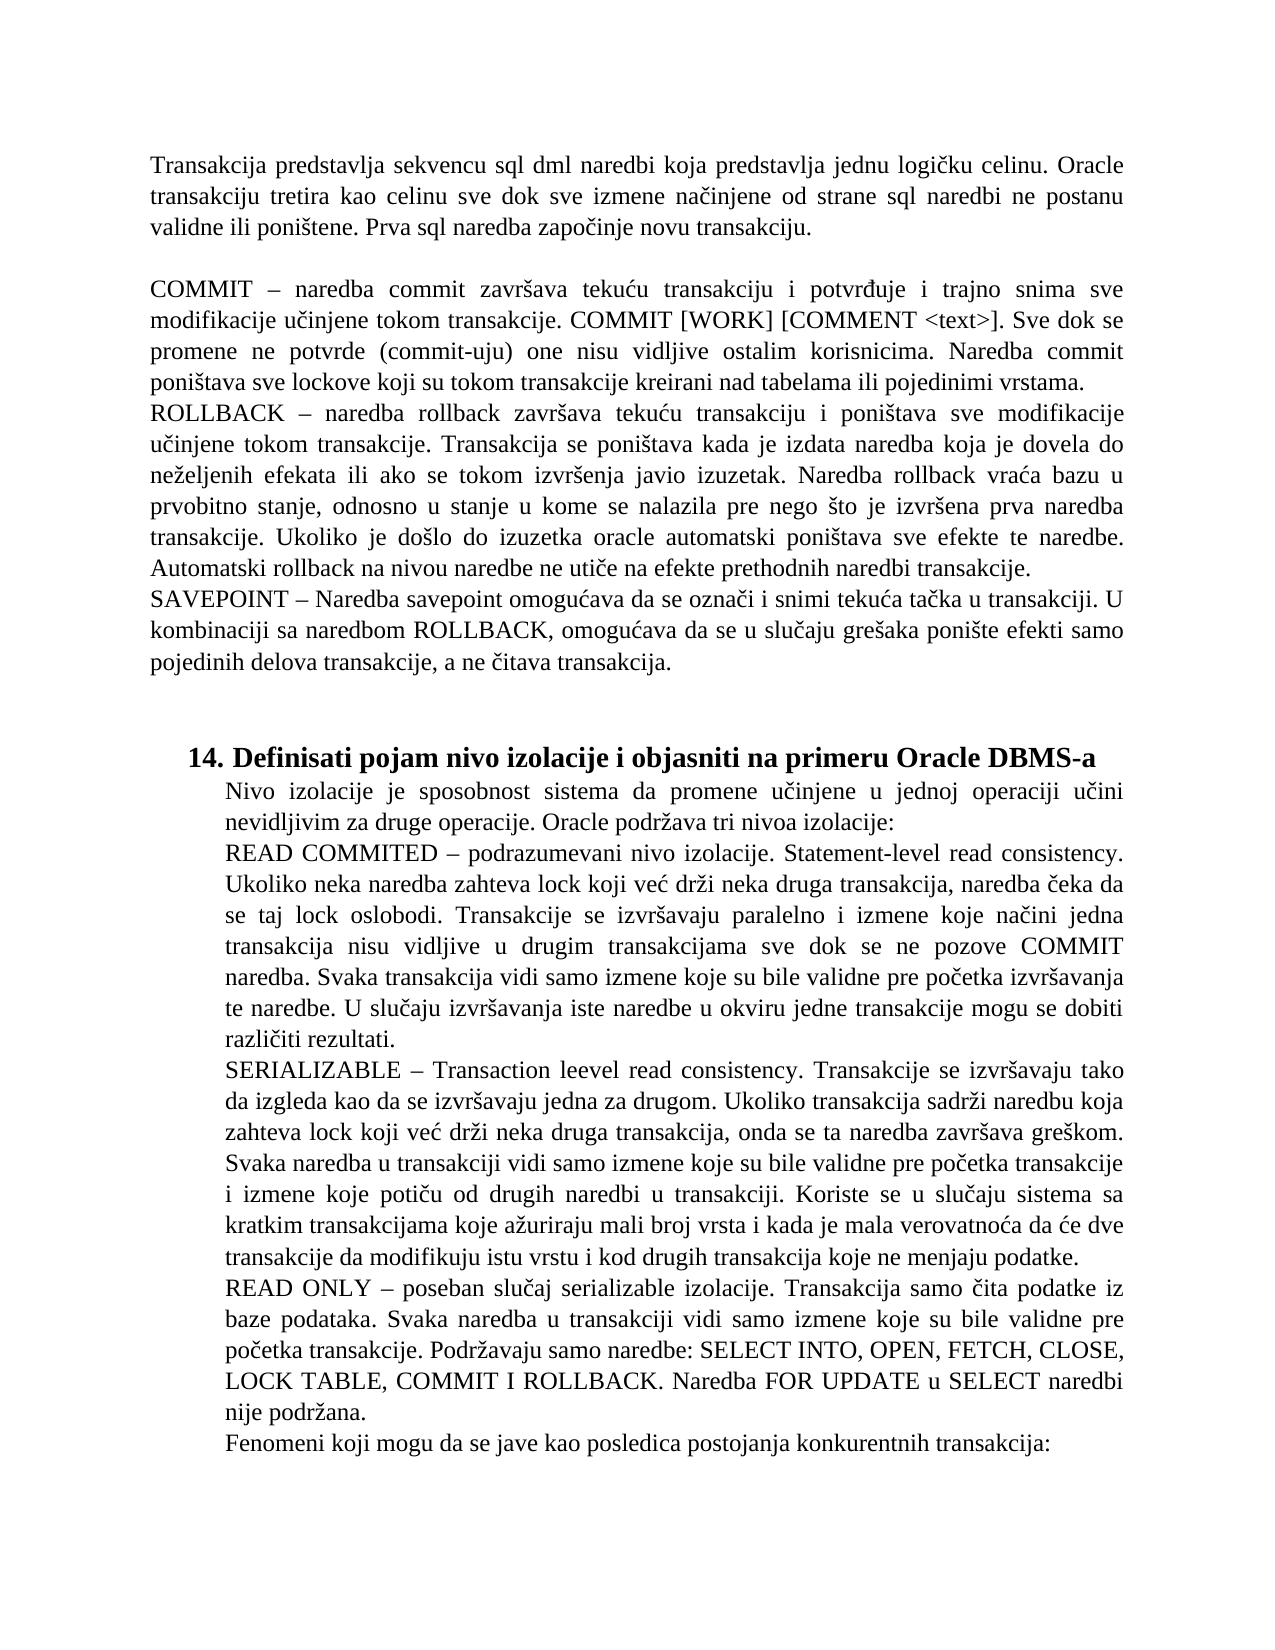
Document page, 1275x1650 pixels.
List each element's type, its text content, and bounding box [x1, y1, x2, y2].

list ROLLBACK – naredba rollback završava tekuću transakciju i poništava sve modifikacije učinjene tokom transakcije. Transakcija se poništava kada je izdata naredba koja je dovela do neželjenih efekata ili ako se tokom izvršenja javio izuzetak. Naredba rollback vraća bazu u prvobitno stanje, odnosno u stanje u kome se nalazila pre nego što je izvršena prva naredba transakcije. Ukoliko je došlo do izuzetka oracle automatski poništava sve efekte te naredbe. Automatski rollback na nivou naredbe ne utiče na efekte prethodnih naredbi transakcije. [150, 398, 1125, 582]
list READ COMMITED – podrazumevani nivo izolacije. Statement-level read consistency. Ukoliko neka naredba zahteva lock koji već drži neka druga transakcija, naredba čeka da se taj lock oslobodi. Transakcije se izvršavaju paralelno i izmene koje načini jedna transakcija nisu vidljive u drugim transakcijama sve dok se ne pozove COMMIT naredba. Svaka transakcija vidi samo izmene koje su bile validne pre početka izvršavanja te naredbe. U slučaju izvršavanja iste naredbe u okviru jedne transakcije mogu se dobiti različiti rezultati. [187, 838, 1125, 1053]
list Transakcija predstavlja sekvencu sql dml naredbi koja predstavlja jednu logičku celinu. Oracle transakciju tretira kao celinu sve dok sve izmene načinjene od strane sql naredbi ne postanu validne ili poništene. Prva sql naredba započinje novu transakciju. [150, 150, 1125, 241]
list COMMIT – naredba commit završava tekuću transakciju i potvrđuje i trajno snima sve modifikacije učinjene tokom transakcije. COMMIT [WORK] [COMMENT <text>]. Sve dok se promene ne potvrde (commit-uju) one nisu vidljive ostalim korisnicima. Naredba commit poništava sve lockove koji su tokom transakcije kreirani nad tabelama ili pojedinimi vrstama. [150, 274, 1125, 396]
list READ ONLY – poseban slučaj serializable izolacije. Transakcija samo čita podatke iz baze podataka. Svaka naredba u transakciji vidi samo izmene koje su bile validne pre početka transakcije. Podržavaju samo naredbe: SELECT INTO, OPEN, FETCH, CLOSE, LOCK TABLE, COMMIT I ROLLBACK. Naredba FOR UPDATE u SELECT naredbi nije podržana. [187, 1273, 1125, 1426]
list Nivo izolacije je sposobnost sistema da promene učinjene u jednoj operaciji učini nevidljivim za druge operacije. Oracle podržava tri nivoa izolacije: [187, 776, 1125, 836]
list Definisati pojam nivo izolacije i objasniti na primeru Oracle DBMS-a [187, 740, 1125, 773]
list SERIALIZABLE – Transaction leevel read consistency. Transakcije se izvršavaju tako da izgleda kao da se izvršavaju jedna za drugom. Ukoliko transakcija sadrži naredbu koja zahteva lock koji već drži neka druga transakcija, onda se ta naredba završava greškom. Svaka naredba u transakciji vidi samo izmene koje su bile validne pre početka transakcije i izmene koje potiču od drugih naredbi u transakciji. Koriste se u slučaju sistema sa kratkim transakcijama koje ažuriraju mali broj vrsta i kada je mala verovatnoća da će dve transakcije da modifikuju istu vrstu i kod drugih transakcija koje ne menjaju podatke. [187, 1055, 1125, 1270]
list Fenomeni koji mogu da se jave kao posledica postojanja konkurentnih transakcija: [187, 1428, 1125, 1457]
list SAVEPOINT – Naredba savepoint omogućava da se označi i snimi tekuća tačka u transakciji. U kombinaciji sa naredbom ROLLBACK, omogućava da se u slučaju grešaka ponište efekti samo pojedinih delova transakcije, a ne čitava transakcija. [150, 584, 1125, 675]
